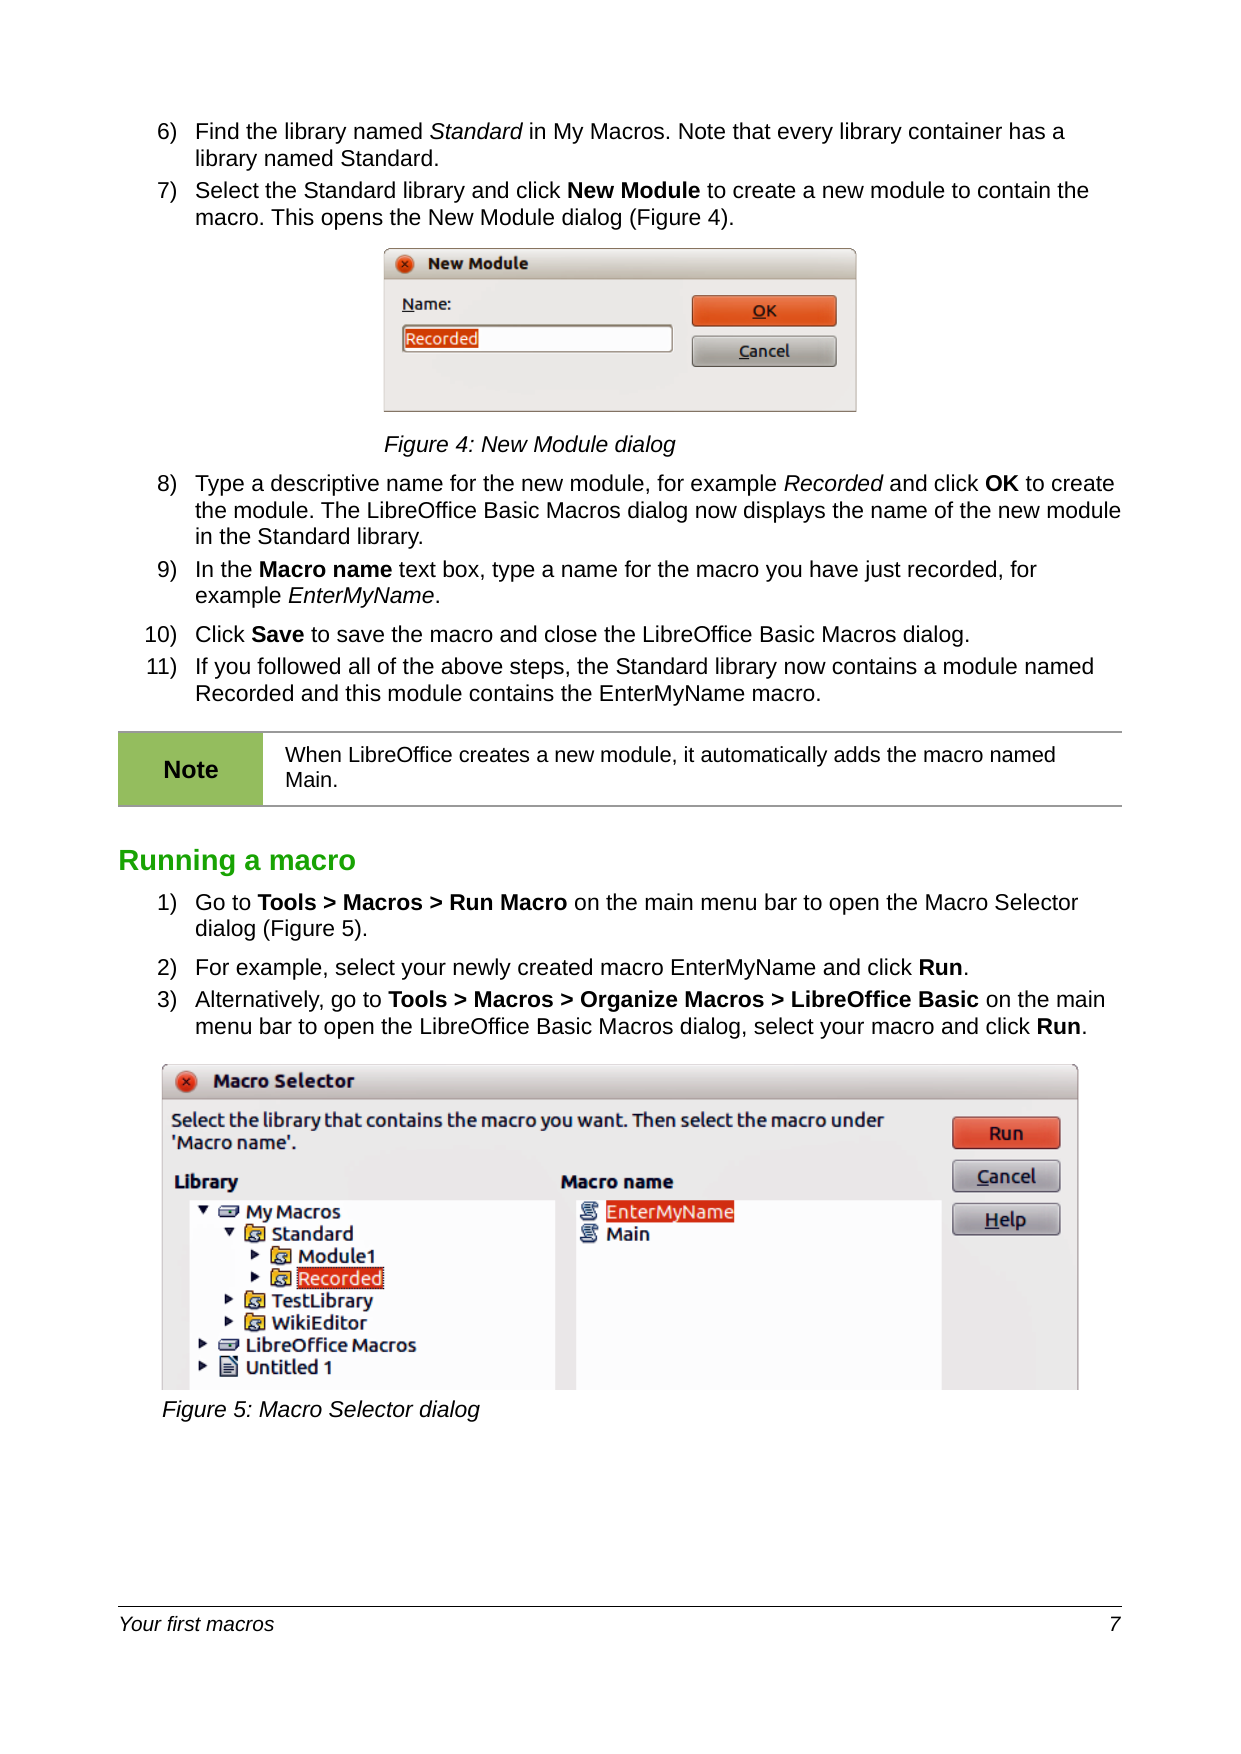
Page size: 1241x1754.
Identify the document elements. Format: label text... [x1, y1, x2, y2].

list Type a descriptive name for the new module, for example Recorded and click OK to create the module. The LibreOffice Basic Macros dialog now displays the name of the new module in the Standard library. [177, 470, 1122, 549]
list Alternatively, go to Tools > Macros > Organize Macros > LibreOffice Basic on the main menu bar to open the LibreOffice Basic Macros dialog, select your macro and click Run. [177, 986, 1122, 1039]
list Select the Standard library and click New Module to create a new module to contain the macro. This opens the New Module dialog (Figure 4). [177, 177, 1122, 230]
list If you followed all of the above steps, the Standard library now contains a module named Recorded and this module contains the EnterMyName macro. [177, 653, 1122, 706]
table_header Note [118, 733, 263, 805]
text Figure 4: New Module dialog [384, 431, 856, 458]
picture [161, 1064, 1079, 1390]
text Figure 5: Macro Selector dialog [162, 1396, 1078, 1423]
table_header When LibreOffice creates a new module, it automatically adds the macro named Main. [264, 733, 1122, 805]
picture [383, 248, 857, 412]
list For example, select your newly created macro EnterMyName and click Run. [177, 954, 1122, 980]
list Click Save to save the macro and close the LibreOffice Basic Macros dialog. [177, 621, 1122, 647]
list In the Macro name text box, type a name for the macro you have just recorded, for example EnterMyName. [177, 556, 1122, 608]
subtitle Running a macro [118, 843, 1122, 876]
list Go to Tools > Macros > Run Macro on the main menu bar to open the Macro Selector dialog (Figure 5). [177, 888, 1122, 941]
list Find the library named Standard in My Macros. Note that every library container has a library named Standard. [177, 118, 1122, 171]
